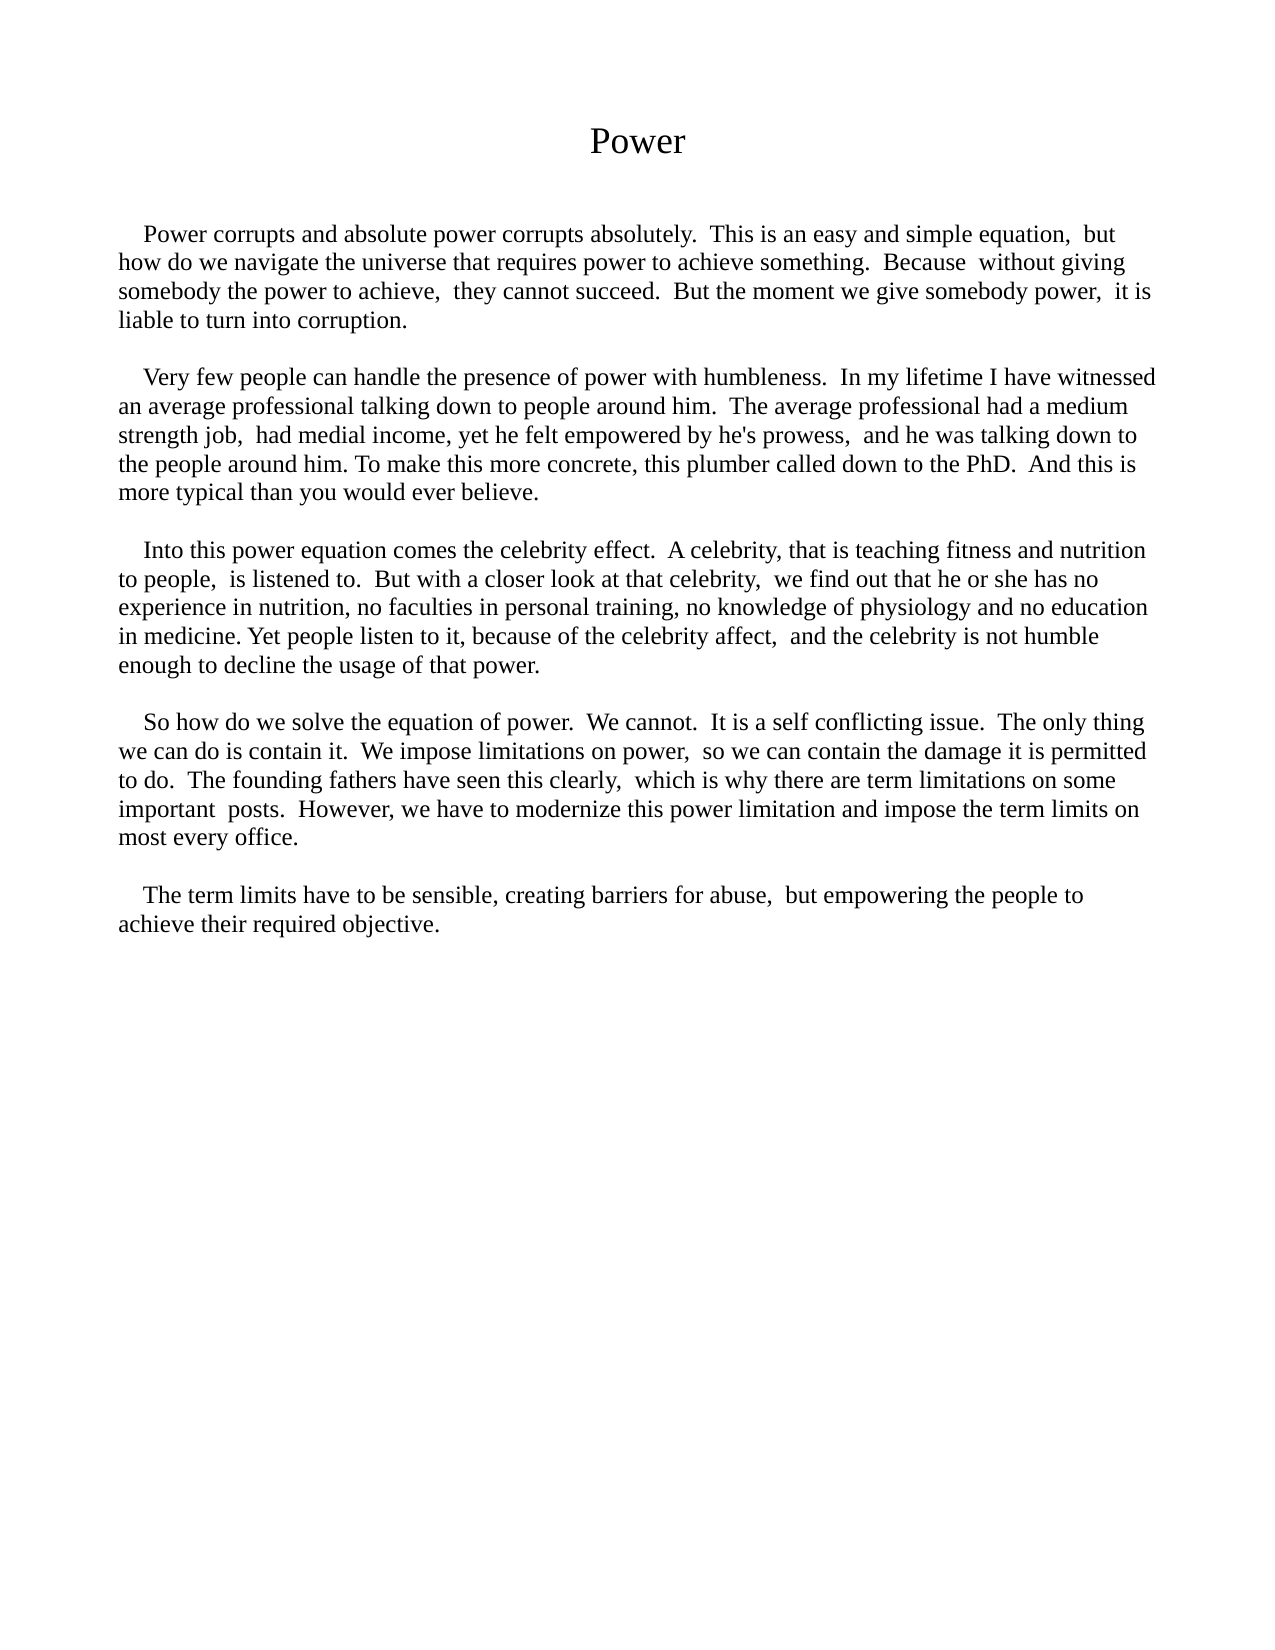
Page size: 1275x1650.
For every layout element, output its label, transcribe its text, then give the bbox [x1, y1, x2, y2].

text The term limits have to be sensible, creating barriers for abuse, but empowering the people to achieve their required objective. [118, 880, 1157, 937]
text Power corrupts and absolute power corrupts absolutely. This is an easy and simple equation, but how do we navigate the universe that requires power to achieve something. Because without giving somebody the power to achieve, they cannot succeed. But the moment we give somebody power, it is liable to turn into corruption. [118, 219, 1157, 334]
text Power [118, 118, 1157, 161]
text Into this power equation comes the celebrity effect. A celebrity, that is teaching fitness and nutrition to people, is listened to. But with a closer look at that celebrity, we find out that he or she has no experience in nutrition, no faculties in personal training, no knowledge of physiology and no education in medicine. Yet people listen to it, because of the celebrity affect, and the celebrity is not humble enough to decline the usage of that power. [118, 535, 1157, 679]
text Very few people can handle the presence of power with humbleness. In my lifetime I have witnessed an average professional talking down to people around him. The average professional had a medium strength job, had medial income, yet he felt empowered by he's prowess, and he was talking down to the people around him. To make this more concrete, this plumber called down to the PhD. And this is more typical than you would ever believe. [118, 362, 1157, 506]
text So how do we solve the equation of power. We cannot. It is a self conflicting issue. The only thing we can do is contain it. We impose limitations on power, so we can contain the damage it is permitted to do. The founding fathers have seen this clearly, which is why there are term limitations on some important posts. However, we have to modernize this power limitation and impose the term limits on most every office. [118, 707, 1157, 851]
